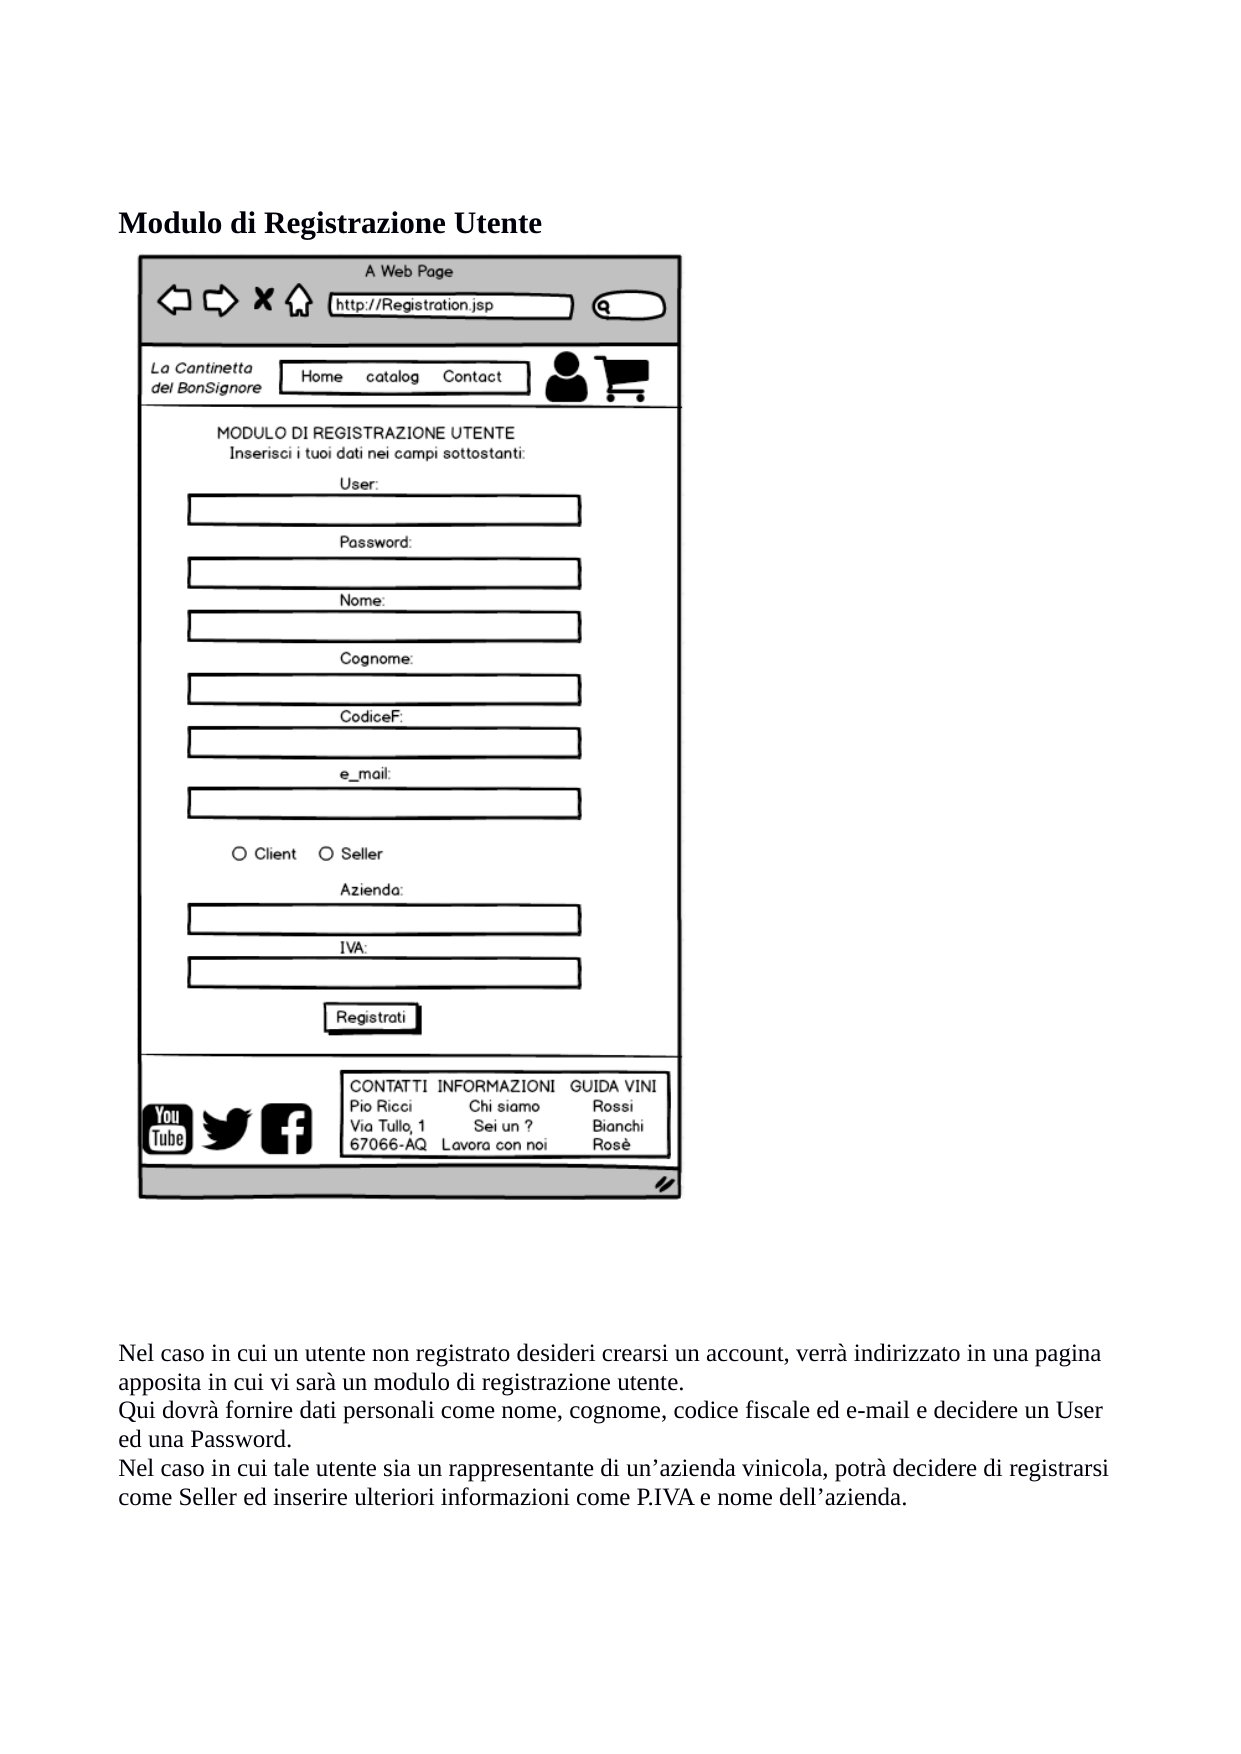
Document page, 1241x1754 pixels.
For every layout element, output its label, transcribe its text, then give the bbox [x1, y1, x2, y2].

text Modulo di Registrazione Utente [118, 204, 1122, 1215]
text Nel caso in cui tale utente sia un rappresentante di un’azienda vinicola, potrà decidere di registrarsi come Seller ed inserire ulteriori informazioni come P.IVA e nome dell’azienda. [118, 1453, 1122, 1510]
text Nel caso in cui un utente non registrato desideri crearsi un account, verrà indirizzato in una pagina apposita in cui vi sarà un modulo di registrazione utente. [118, 1338, 1122, 1395]
text Qui dovrà fornire dati personali come nome, cognome, codice fiscale ed e-mail e decidere un User ed una Password. [118, 1395, 1122, 1453]
